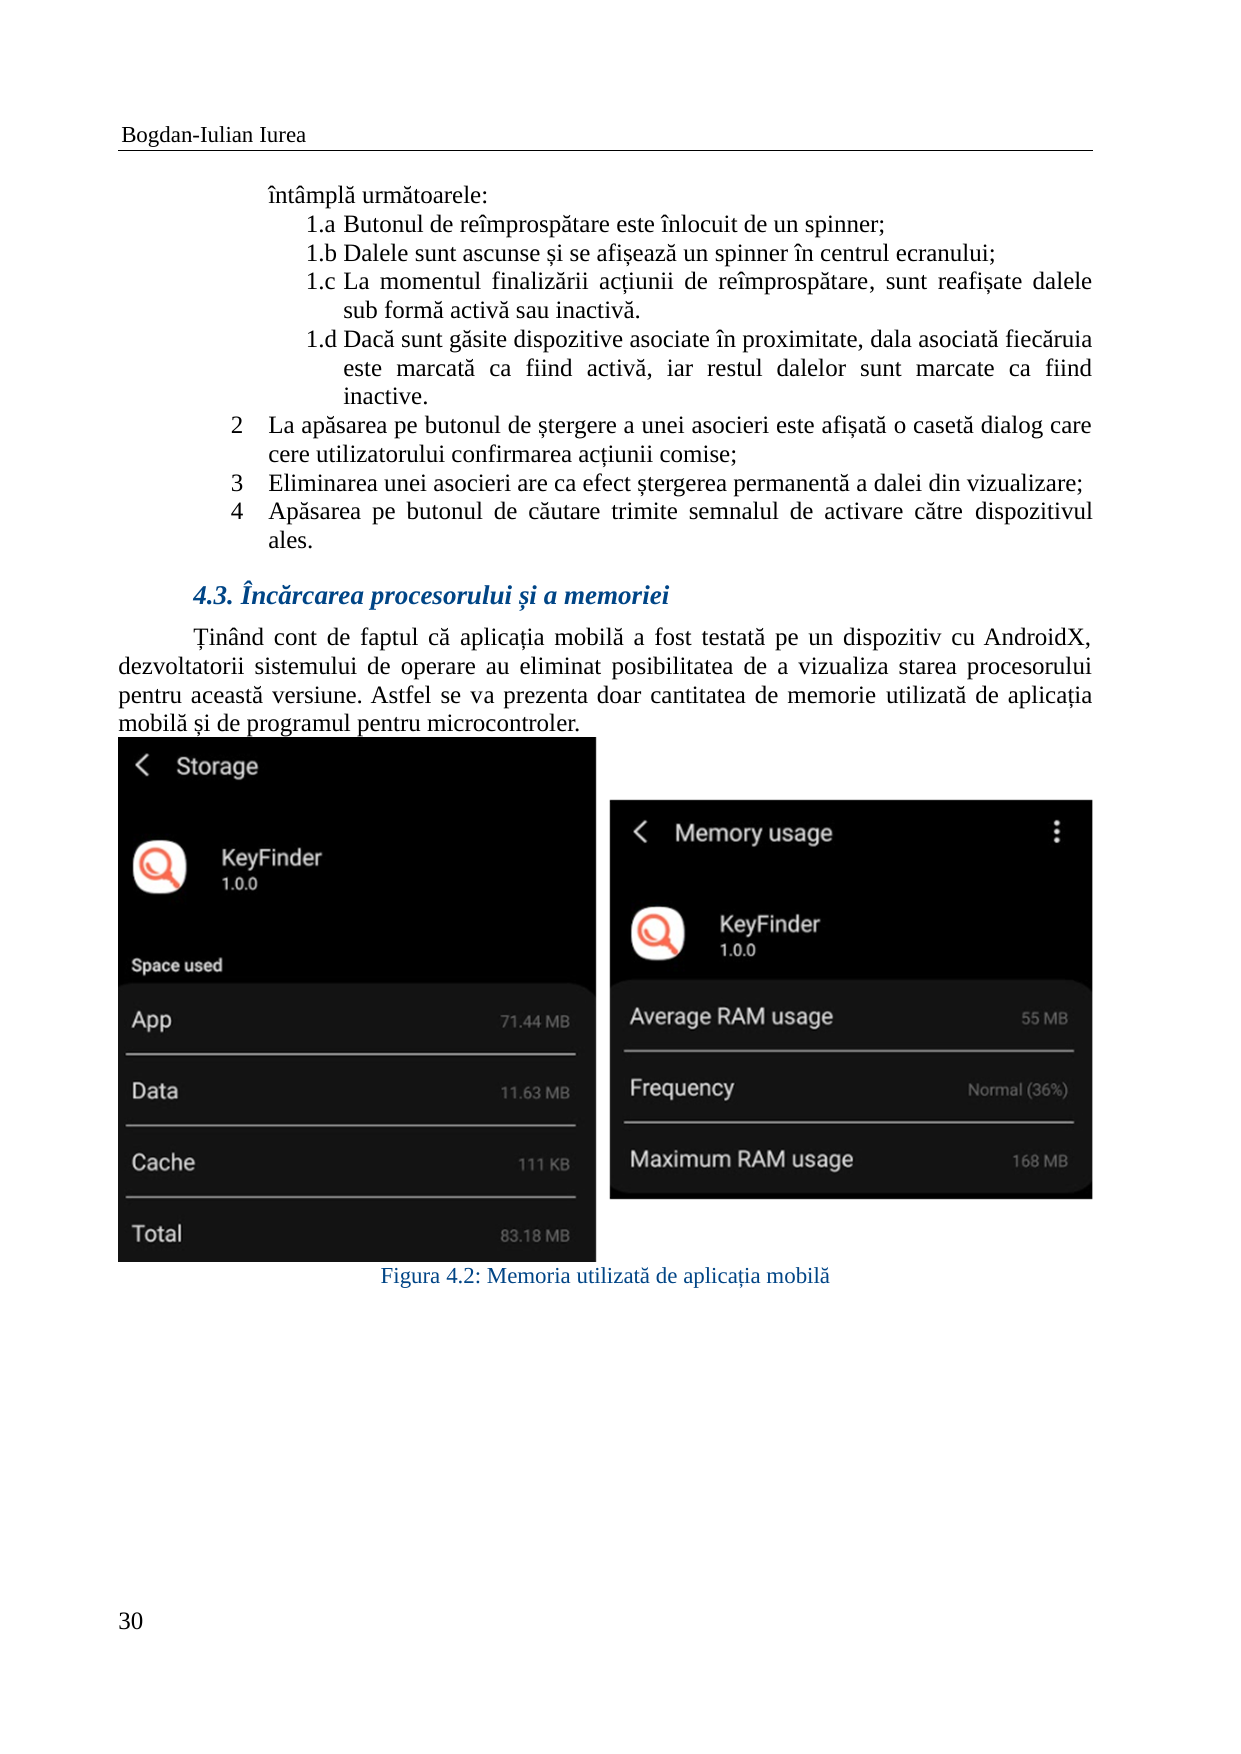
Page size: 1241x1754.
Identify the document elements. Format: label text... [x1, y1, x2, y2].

list Butonul de reîmprospătare este înlocuit de un spinner; [306, 209, 1093, 238]
text Figura 4.2: Memoria utilizată de aplicația mobilă [114, 737, 1096, 1288]
list Dalele sunt ascunse și se afișează un spinner în centrul ecranului; [306, 238, 1093, 266]
picture [118, 737, 1093, 1262]
list Eliminarea unei asocieri are ca efect ștergerea permanentă a dalei din vizualizare; [231, 468, 1093, 496]
list La momentul finalizării acțiunii de reîmprospătare, sunt reafișate dalele sub formă activă sau inactivă. [306, 266, 1093, 324]
text Ținând cont de faptul că aplicația mobilă a fost testată pe un dispozitiv cu AndroidX, dezvoltatorii sistemului de operare au eliminat posibilitatea de a vizualiza starea procesorului pentru această versiune. Astfel se va prezenta doar cantitatea de memorie utilizată de aplicația mobilă și de programul pentru microcontroler. [118, 622, 1093, 737]
list Apăsarea pe butonul de căutare trimite semnalul de activare către dispozitivul ales. [231, 496, 1093, 554]
list La apăsarea pe butonul de ștergere a unei asocieri este afișată o casetă dialog care cere utilizatorului confirmarea acțiunii comise; [231, 410, 1093, 468]
subtitle Încărcarea procesorului și a memoriei [193, 579, 1093, 610]
list întâmplă următoarele: [231, 180, 1093, 209]
list Dacă sunt găsite dispozitive asociate în proximitate, dala asociată fiecăruia este marcată ca fiind activă, iar restul dalelor sunt marcate ca fiind inactive. [306, 324, 1093, 410]
